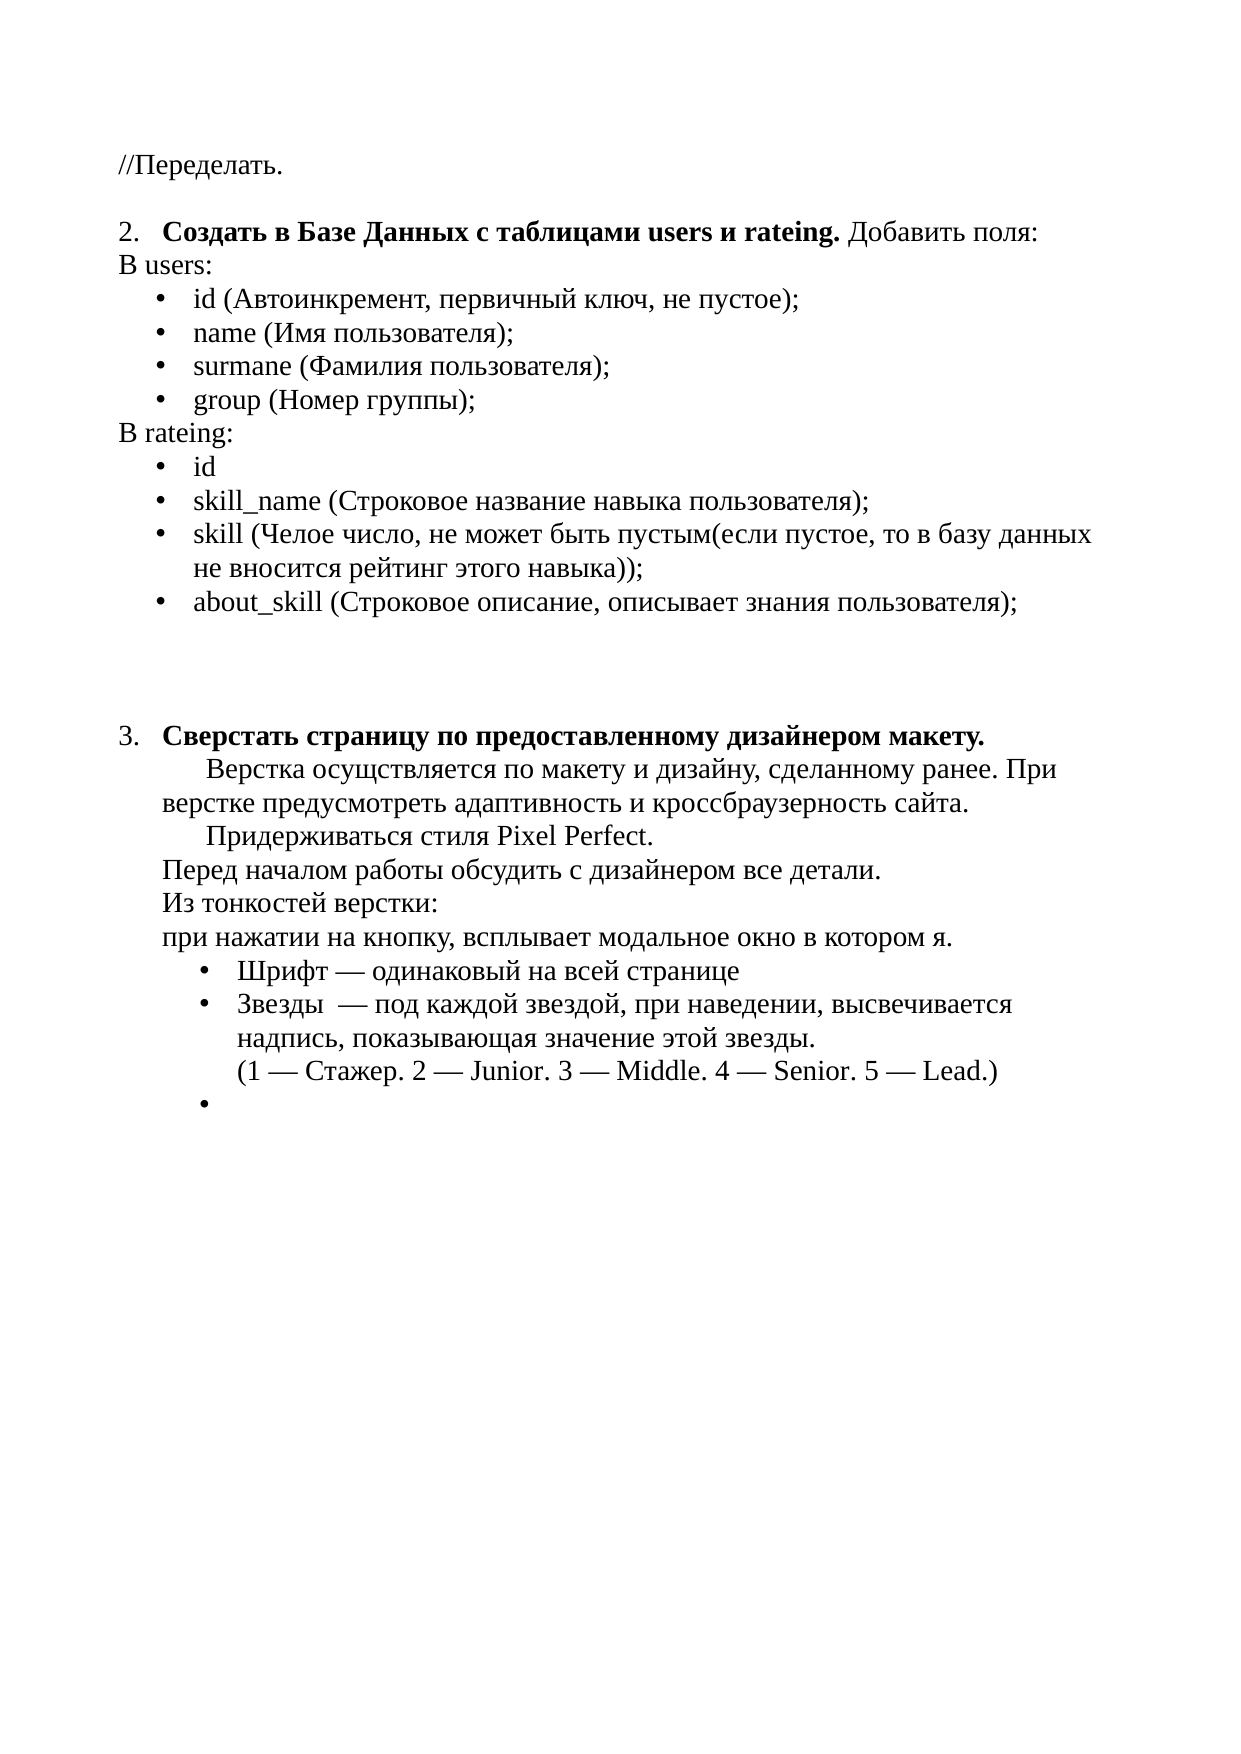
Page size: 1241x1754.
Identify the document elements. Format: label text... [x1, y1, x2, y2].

text 2. Создать в Базе Данных с таблицами users и rateing. Добавить поля: [118, 214, 1122, 247]
list Звезды — под каждой звездой, при наведении, высвечивается надпись, показывающая значение этой звезды. (1 — Стажер. 2 — Junior. 3 — Middle. 4 — Senior. 5 — Lead.) [199, 986, 1122, 1087]
text B rateing: [118, 416, 1122, 449]
list Шрифт — одинаковый на всей странице [199, 953, 1122, 986]
list skill (Челое число, не может быть пустым(если пустое, то в базу данных не вносится рейтинг этого навыка)); [156, 516, 1122, 584]
text В users: [118, 247, 1122, 281]
list skill_name (Строковое название навыка пользователя); [156, 483, 1122, 516]
list id [156, 449, 1122, 483]
list about_skill (Строковое описание, описывает знания пользователя); [156, 584, 1122, 617]
text Перед началом работы обсудить с дизайнером все детали. Из тонкостей верстки: [118, 852, 1122, 919]
list surmane (Фамилия пользователя); [156, 348, 1122, 382]
list name (Имя пользователя); [156, 315, 1122, 348]
list id (Автоинкремент, первичный ключ, не пустое); [156, 281, 1122, 315]
text Верстка осущствляется по макету и дизайну, сделанному ранее. При верстке предусмотреть адаптивность и кроссбраузерность сайта. Придерживаться стиля Pixel Perfect. [118, 751, 1122, 852]
text //Переделать. [118, 147, 1122, 180]
list group (Номер группы); [156, 382, 1122, 416]
text при нажатии на кнопку, всплывает модальное окно в котором я. [118, 919, 1122, 953]
text 3. Сверстать страницу по предоставленному дизайнером макету. [118, 718, 1122, 751]
